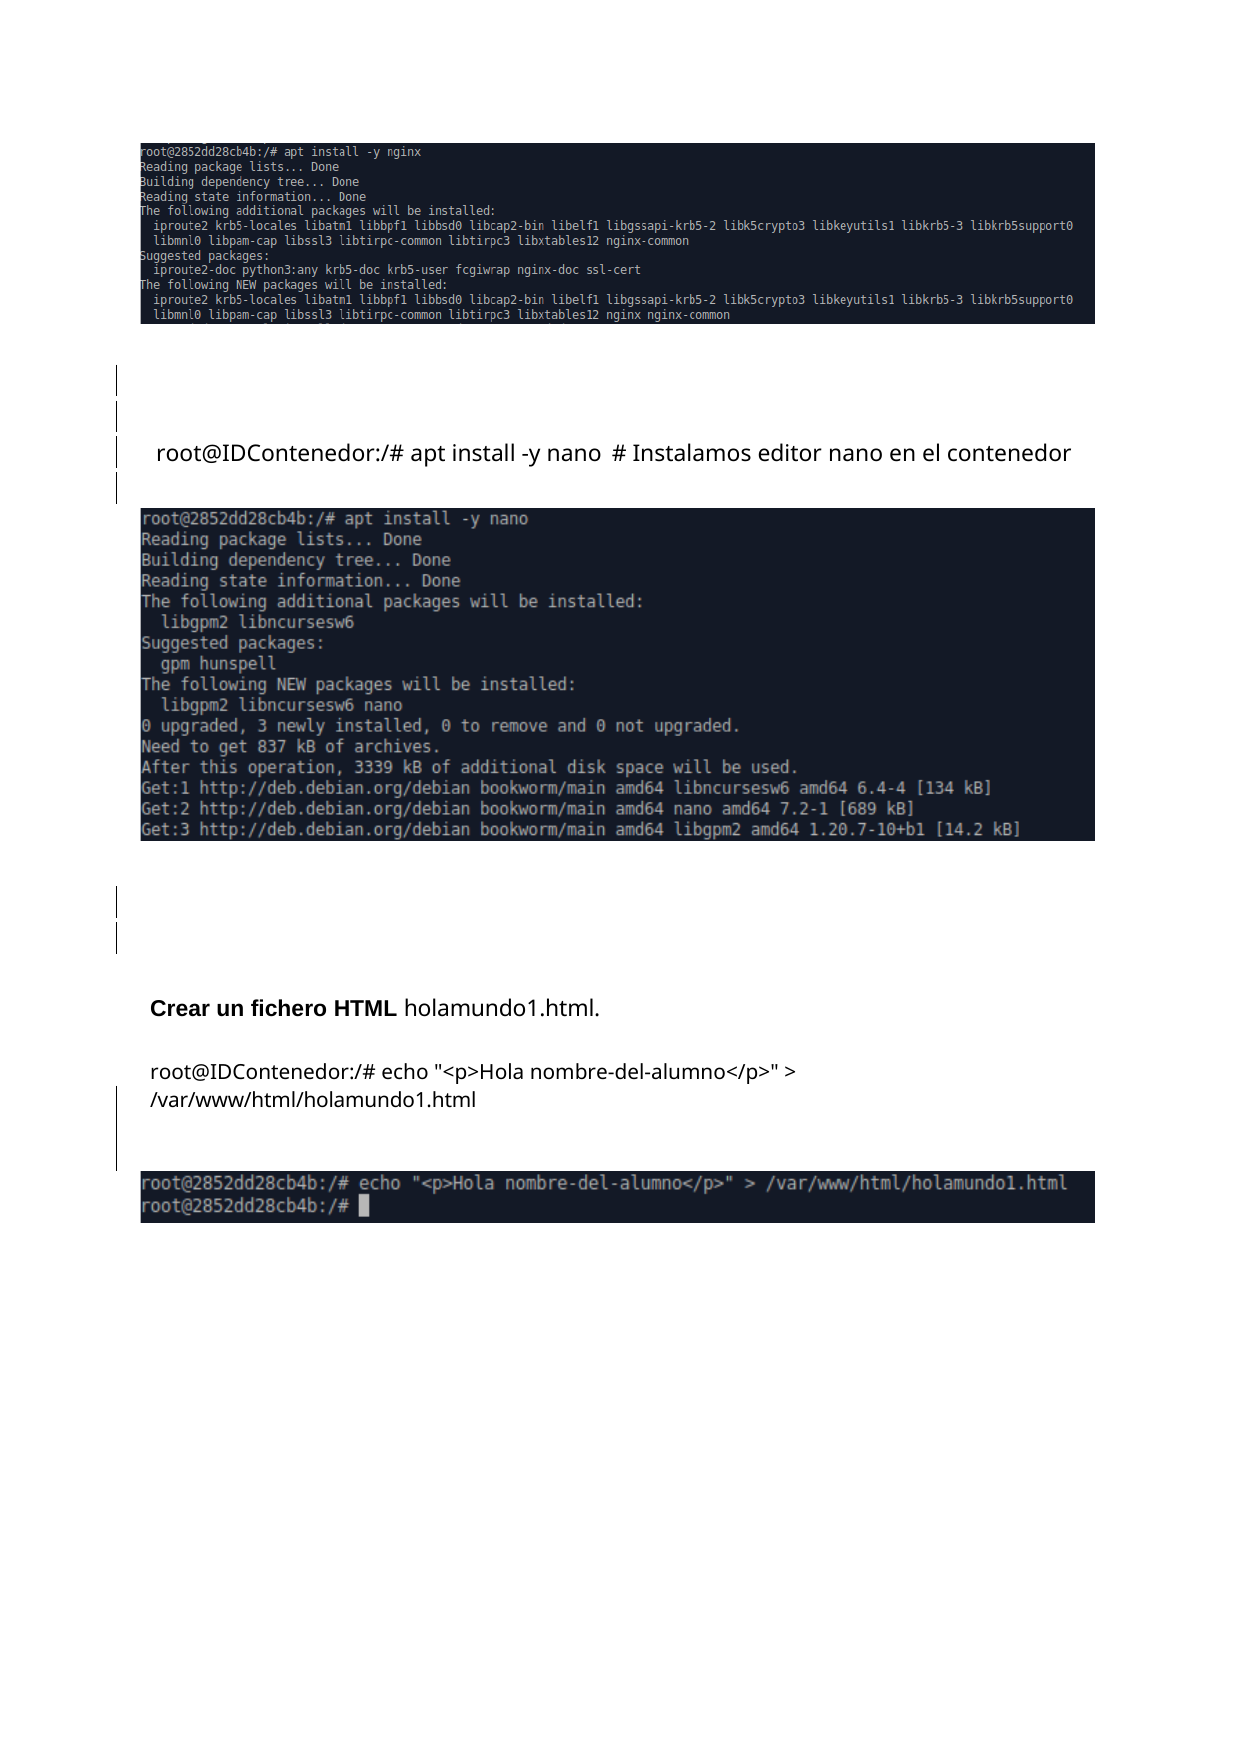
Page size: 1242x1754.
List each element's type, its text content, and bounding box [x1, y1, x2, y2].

text Crear un fichero HTML holamundo1.html. [150, 992, 1104, 1023]
text root@IDContenedor:/# apt install -y nano # Instalamos editor nano en el contenedor [150, 436, 1104, 468]
text root@IDContenedor:/# echo "<p>Hola nombre-del-alumno</p>" > /var/www/html/holamundo1.html [150, 1057, 1104, 1114]
picture [140, 508, 1095, 841]
picture [140, 143, 1095, 324]
picture [140, 1171, 1095, 1223]
